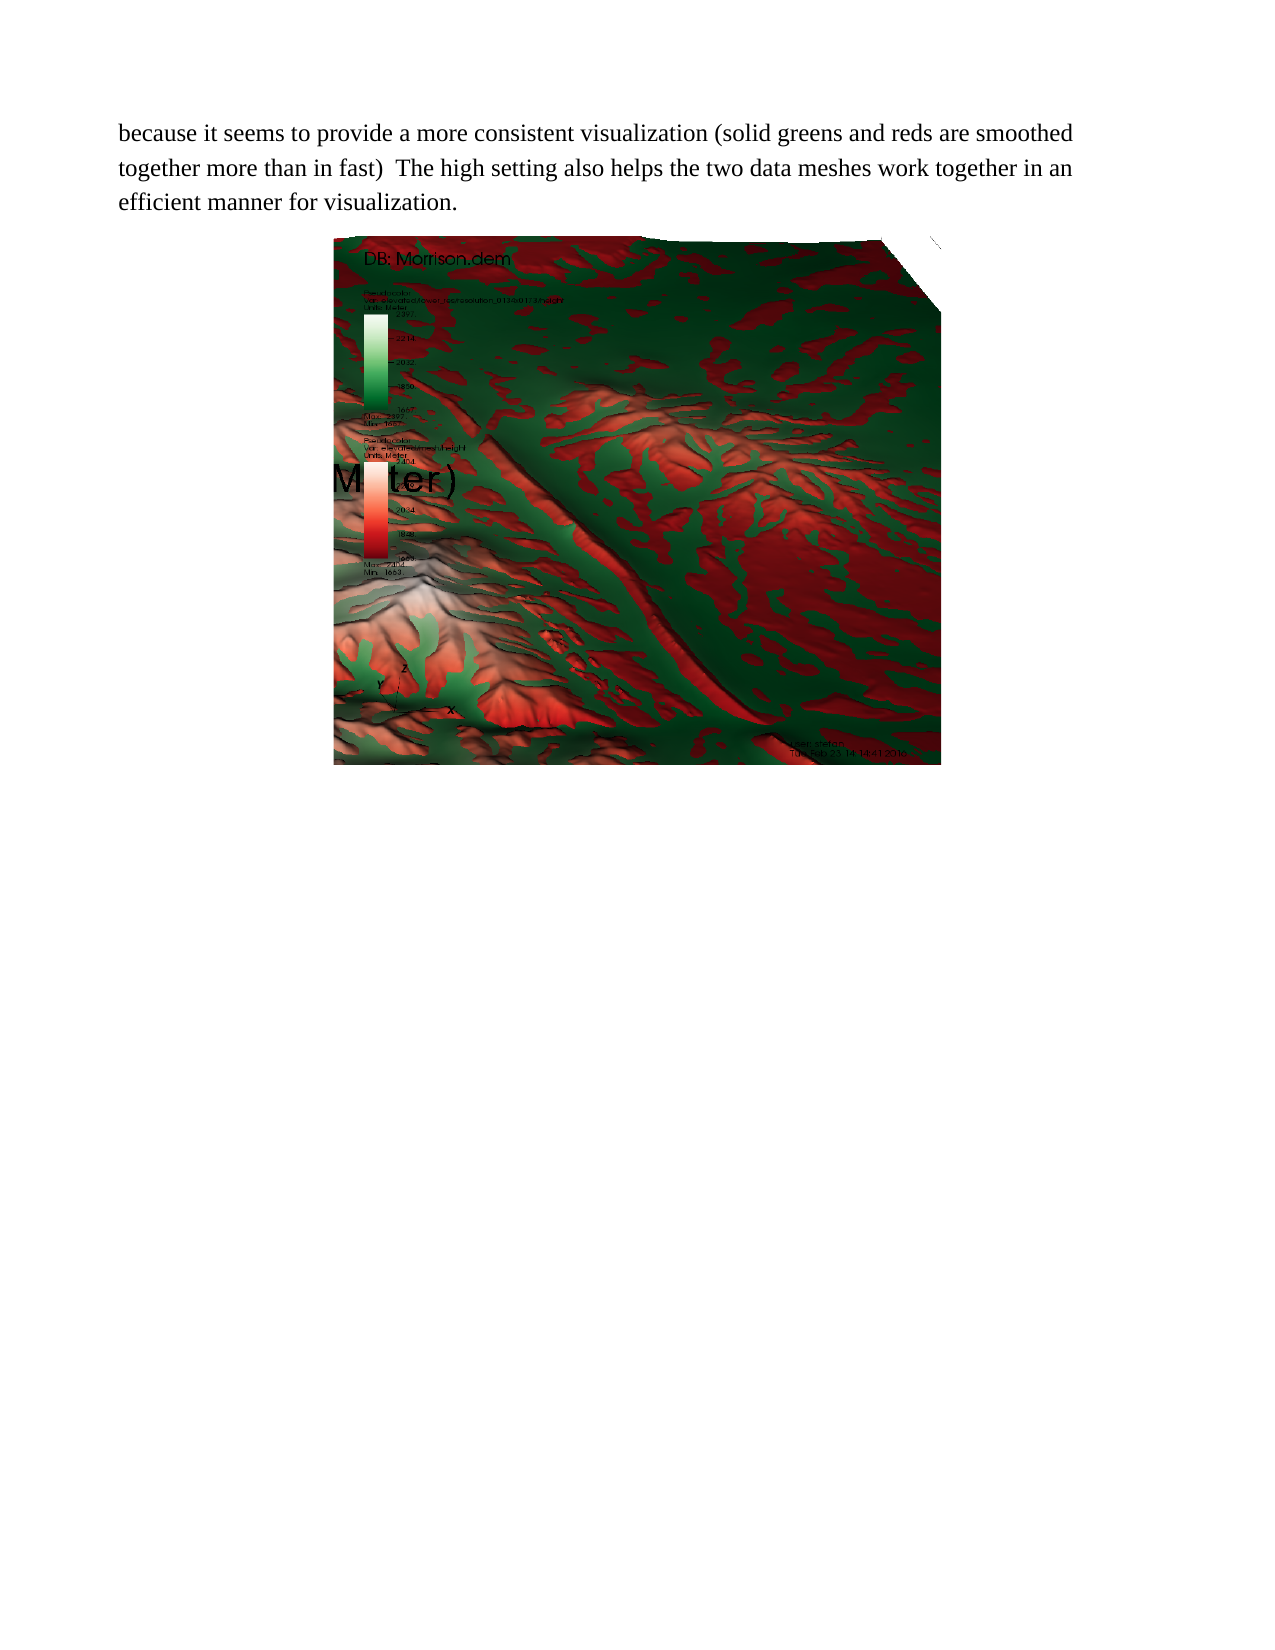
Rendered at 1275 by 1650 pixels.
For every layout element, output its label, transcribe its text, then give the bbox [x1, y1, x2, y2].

text because it seems to provide a more consistent visualization (solid greens and reds are smoothed together more than in fast) The high setting also helps the two data meshes work together in an efficient manner for visualization. [118, 118, 1157, 216]
picture [333, 236, 942, 765]
